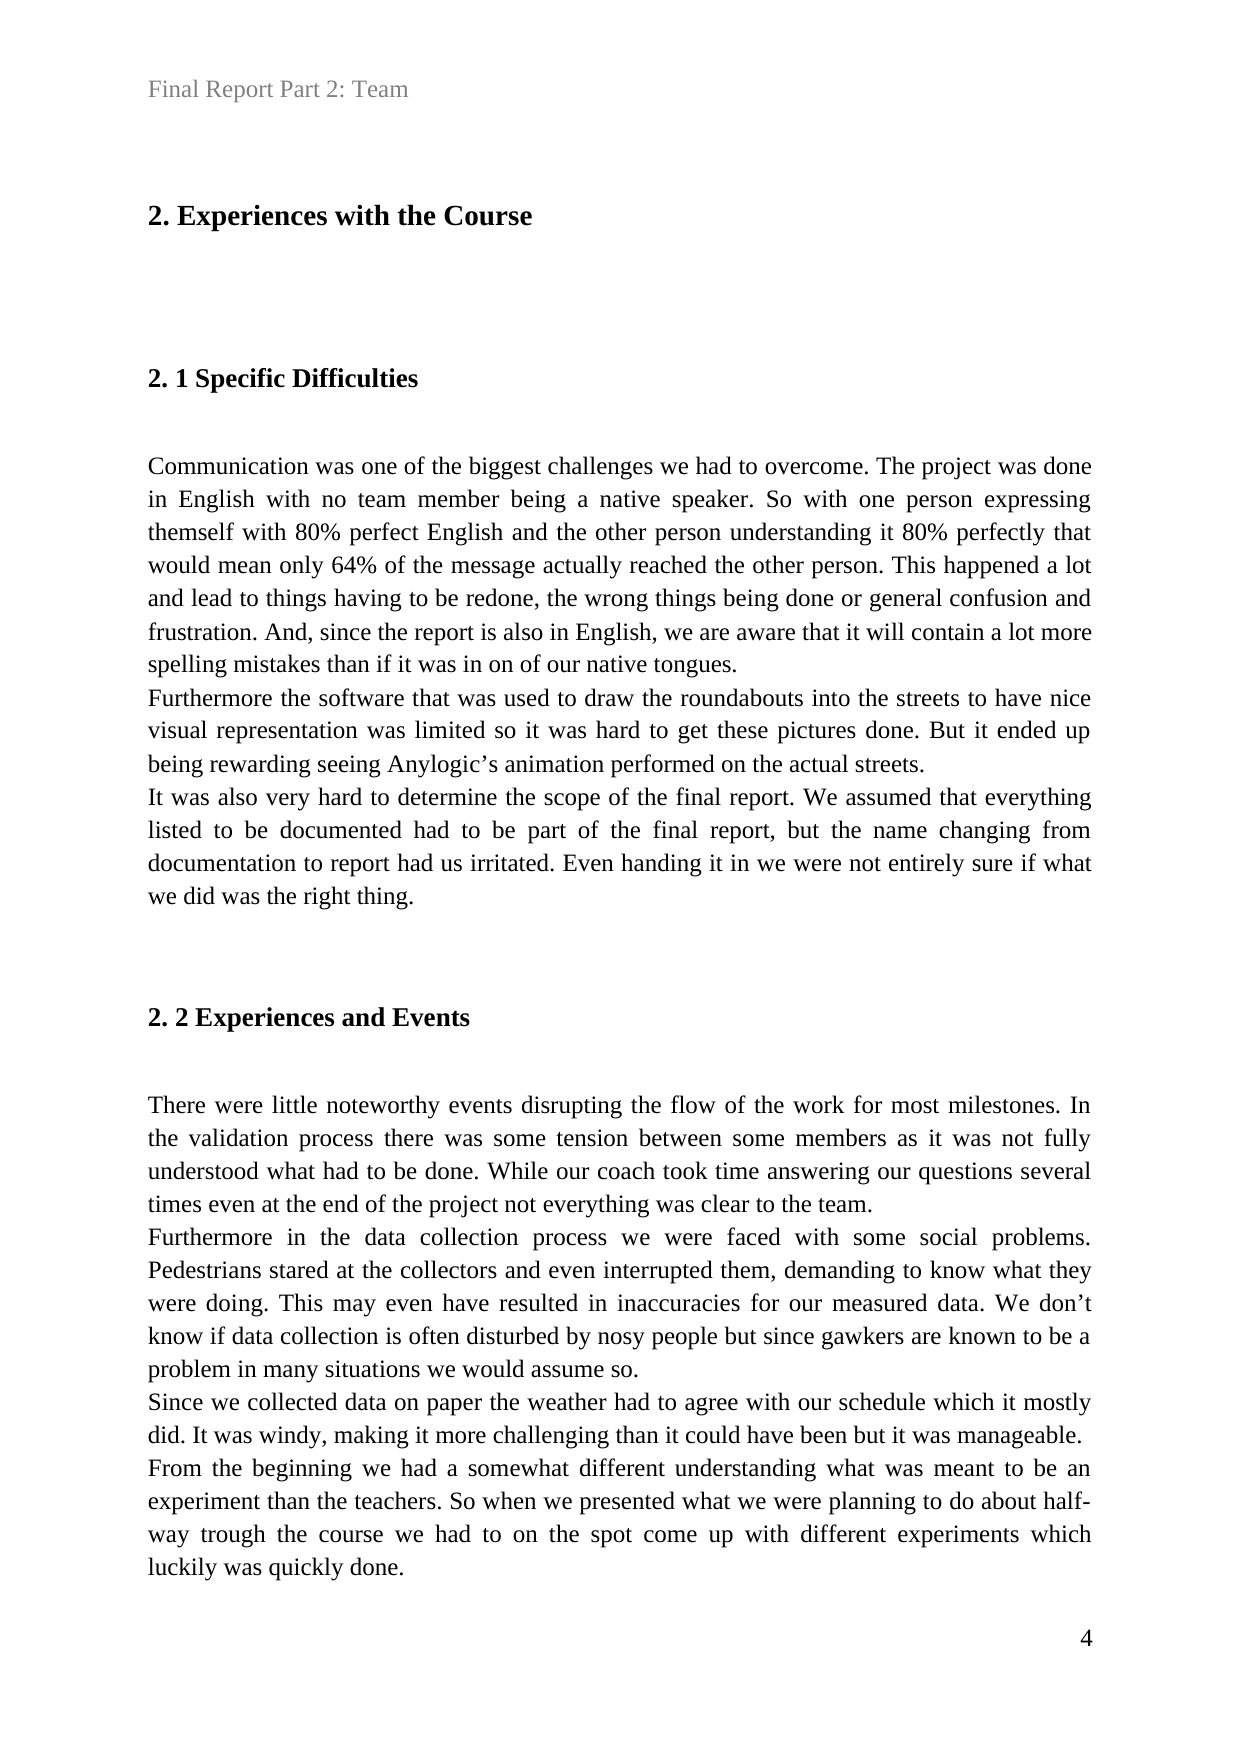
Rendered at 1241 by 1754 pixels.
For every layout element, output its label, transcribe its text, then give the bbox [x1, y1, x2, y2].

subtitle 2. 2 Experiences and Events [148, 1001, 1093, 1032]
text Communication was one of the biggest challenges we had to overcome. The project was done in English with no team member being a native speaker. So with one person expressing themself with 80% perfect English and the other person understanding it 80% perfectly that would mean only 64% of the message actually reached the other person. This happened a lot and lead to things having to be redone, the wrong things being done or general confusion and frustration. And, since the report is also in English, we are aware that it will contain a lot more spelling mistakes than if it was in on of our native tongues. [148, 451, 1093, 678]
text It was also very hard to determine the scope of the final report. We assumed that everything listed to be documented had to be part of the final report, but the name changing from documentation to report had us irritated. Even handing it in we were not entirely sure if what we did was the right thing. [148, 782, 1093, 909]
text Since we collected data on paper the weather had to agree with our schedule which it mostly did. It was windy, making it more challenging than it could have been but it was manageable. [148, 1387, 1093, 1449]
text Furthermore the software that was used to draw the roundabouts into the streets to have nice visual representation was limited so it was hard to get these pictures done. But it ended up being rewarding seeing Anylogic’s animation performed on the actual streets. [148, 683, 1093, 777]
subtitle 2. 1 Specific Difficulties [148, 362, 1093, 393]
text Furthermore in the data collection process we were faced with some social problems. Pedestrians stared at the collectors and even interrupted them, demanding to know what they were doing. This may even have resulted in inaccuracies for our measured data. We don’t know if data collection is often disturbed by nosy people but since gawkers are known to be a problem in many situations we would assume so. [148, 1222, 1093, 1383]
text From the beginning we had a somewhat different understanding what was meant to be an experiment than the teachers. So when we presented what we were planning to do about half-way trough the course we had to on the spot come up with different experiments which luckily was quickly done. [148, 1453, 1093, 1581]
text There were little noteworthy events disrupting the flow of the work for most milestones. In the validation process there was some tension between some members as it was not fully understood what had to be done. While our coach took time answering our questions several times even at the end of the project not everything was clear to the team. [148, 1090, 1093, 1218]
subtitle 2. Experiences with the Course [148, 198, 1093, 231]
